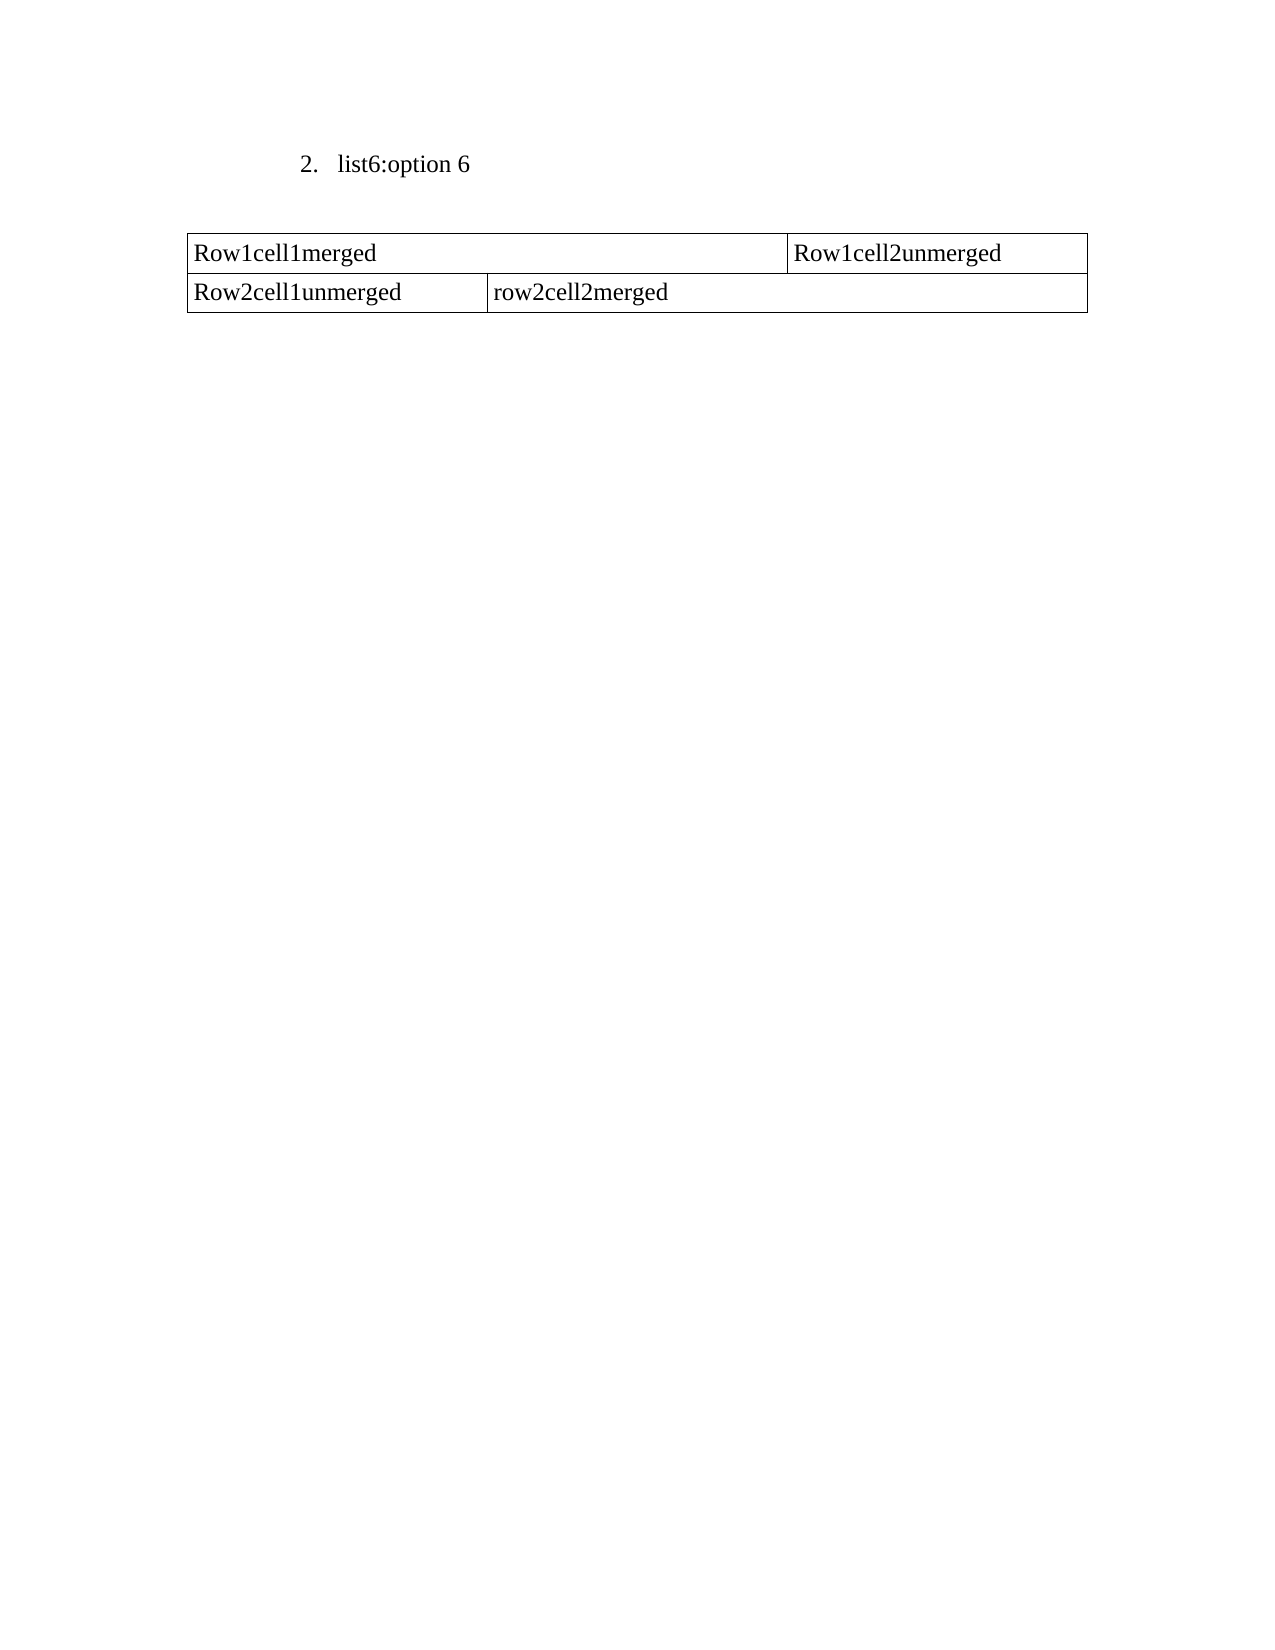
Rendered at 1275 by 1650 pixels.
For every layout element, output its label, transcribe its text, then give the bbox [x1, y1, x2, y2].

table_cell Row2cell1unmerged [188, 274, 487, 312]
table_cell row2cell2merged [488, 274, 1087, 312]
table_header Row1cell2unmerged [788, 234, 1087, 272]
list list6:option 6 [300, 150, 1087, 178]
table_header Row1cell1merged [188, 234, 787, 272]
